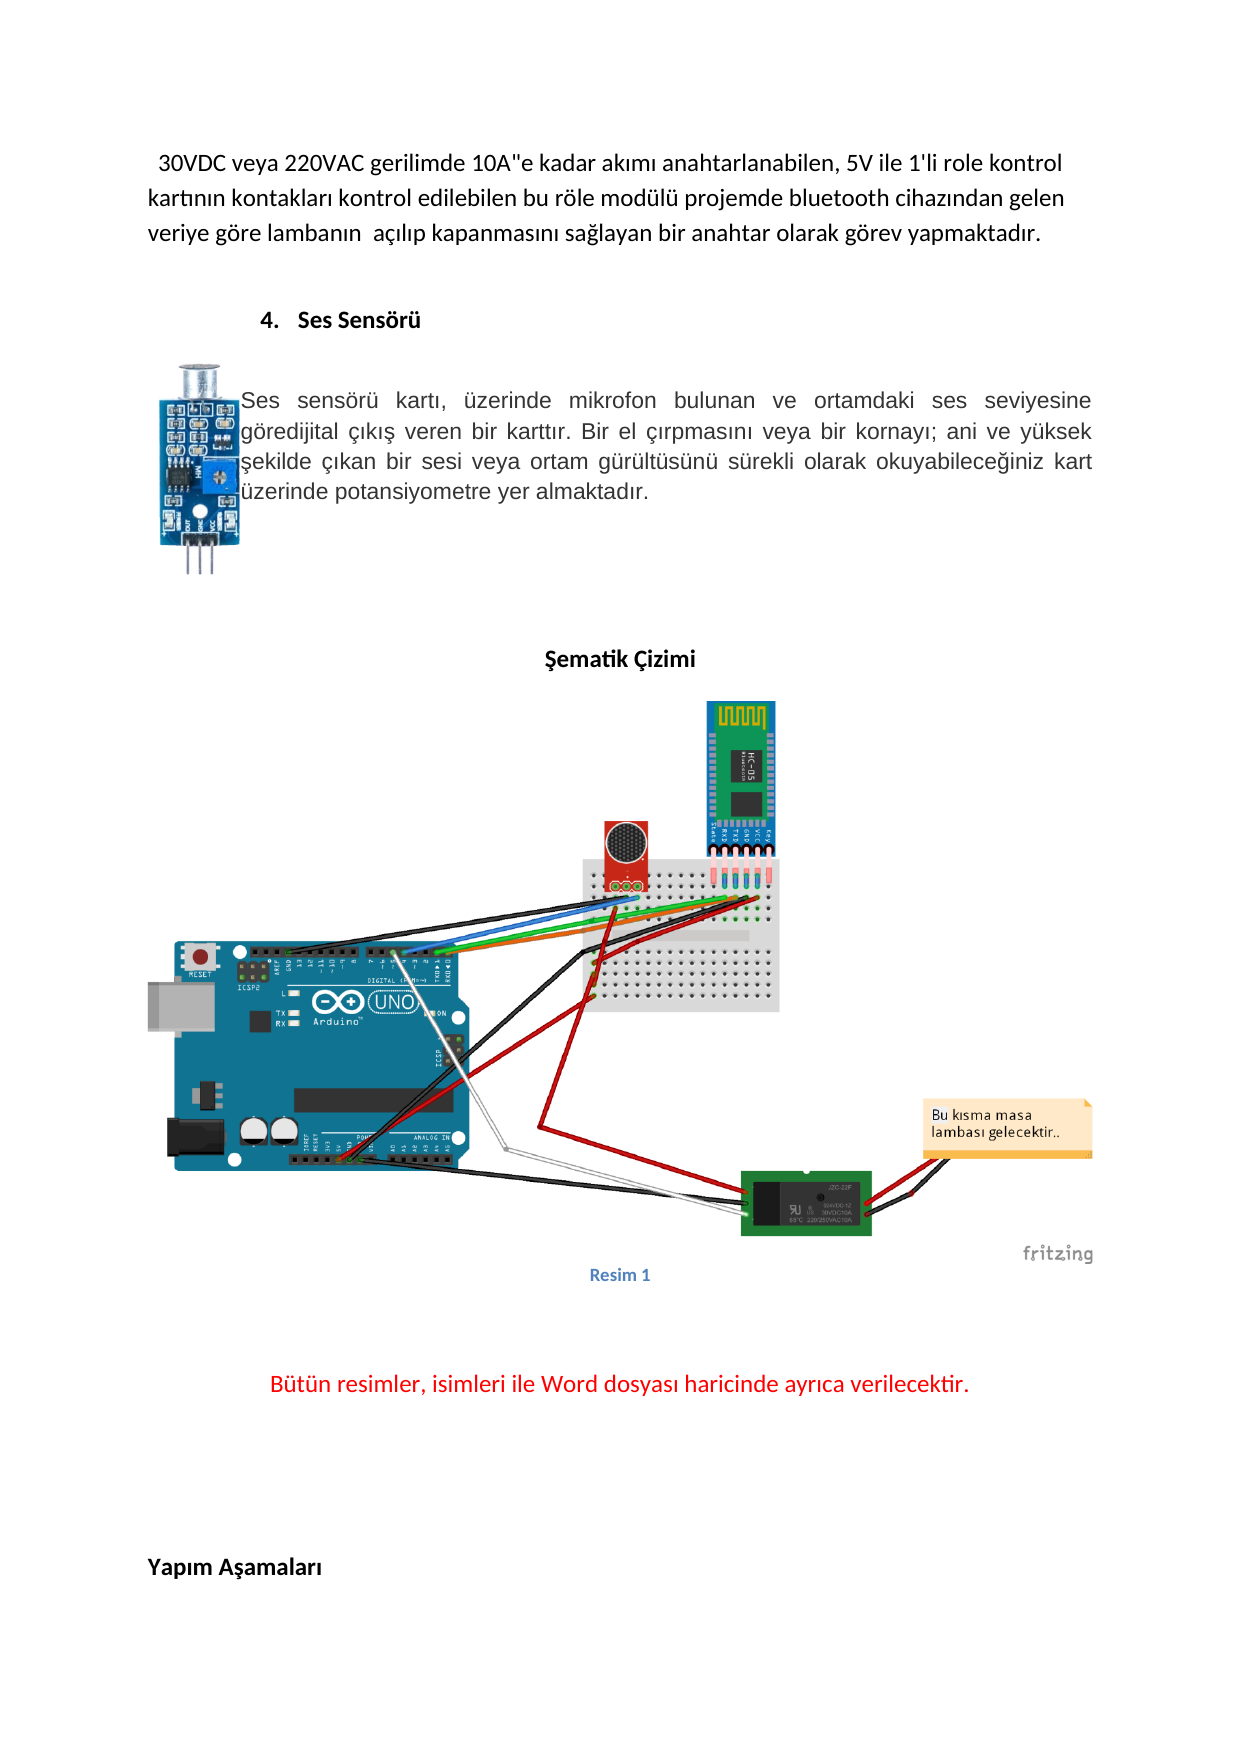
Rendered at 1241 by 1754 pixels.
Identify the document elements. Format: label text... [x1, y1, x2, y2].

text 30VDC veya 220VAC gerilimde 10A"e kadar akımı anahtarlanabilen, 5V ile 1'li role kontrol kartının kontakları kontrol edilebilen bu röle modülü projemde bluetooth cihazından gelen veriye göre lambanın açılıp kapanmasını sağlayan bir anahtar olarak görev yapmaktadır. [148, 148, 1093, 248]
list Ses Sensörü [260, 304, 1093, 334]
text Bütün resimler, isimleri ile Word dosyası haricinde ayrıca verilecektir. [148, 1368, 1093, 1399]
text Resim 1 [148, 1264, 1093, 1286]
text Yapım Aşamaları [148, 1551, 1093, 1582]
text Şematik Çizimi [148, 643, 1093, 674]
text Ses sensörü kartı, üzerinde mikrofon bulunan ve ortamdaki ses seviyesine göredijital çıkış veren bir karttır. Bir el çırpmasını veya bir kornayı; ani ve yüksek şekilde çıkan bir sesi veya ortam gürültüsünü sürekli olarak okuyabileceğiniz kart üzerinde potansiyometre yer almaktadır. [218, 387, 1093, 504]
